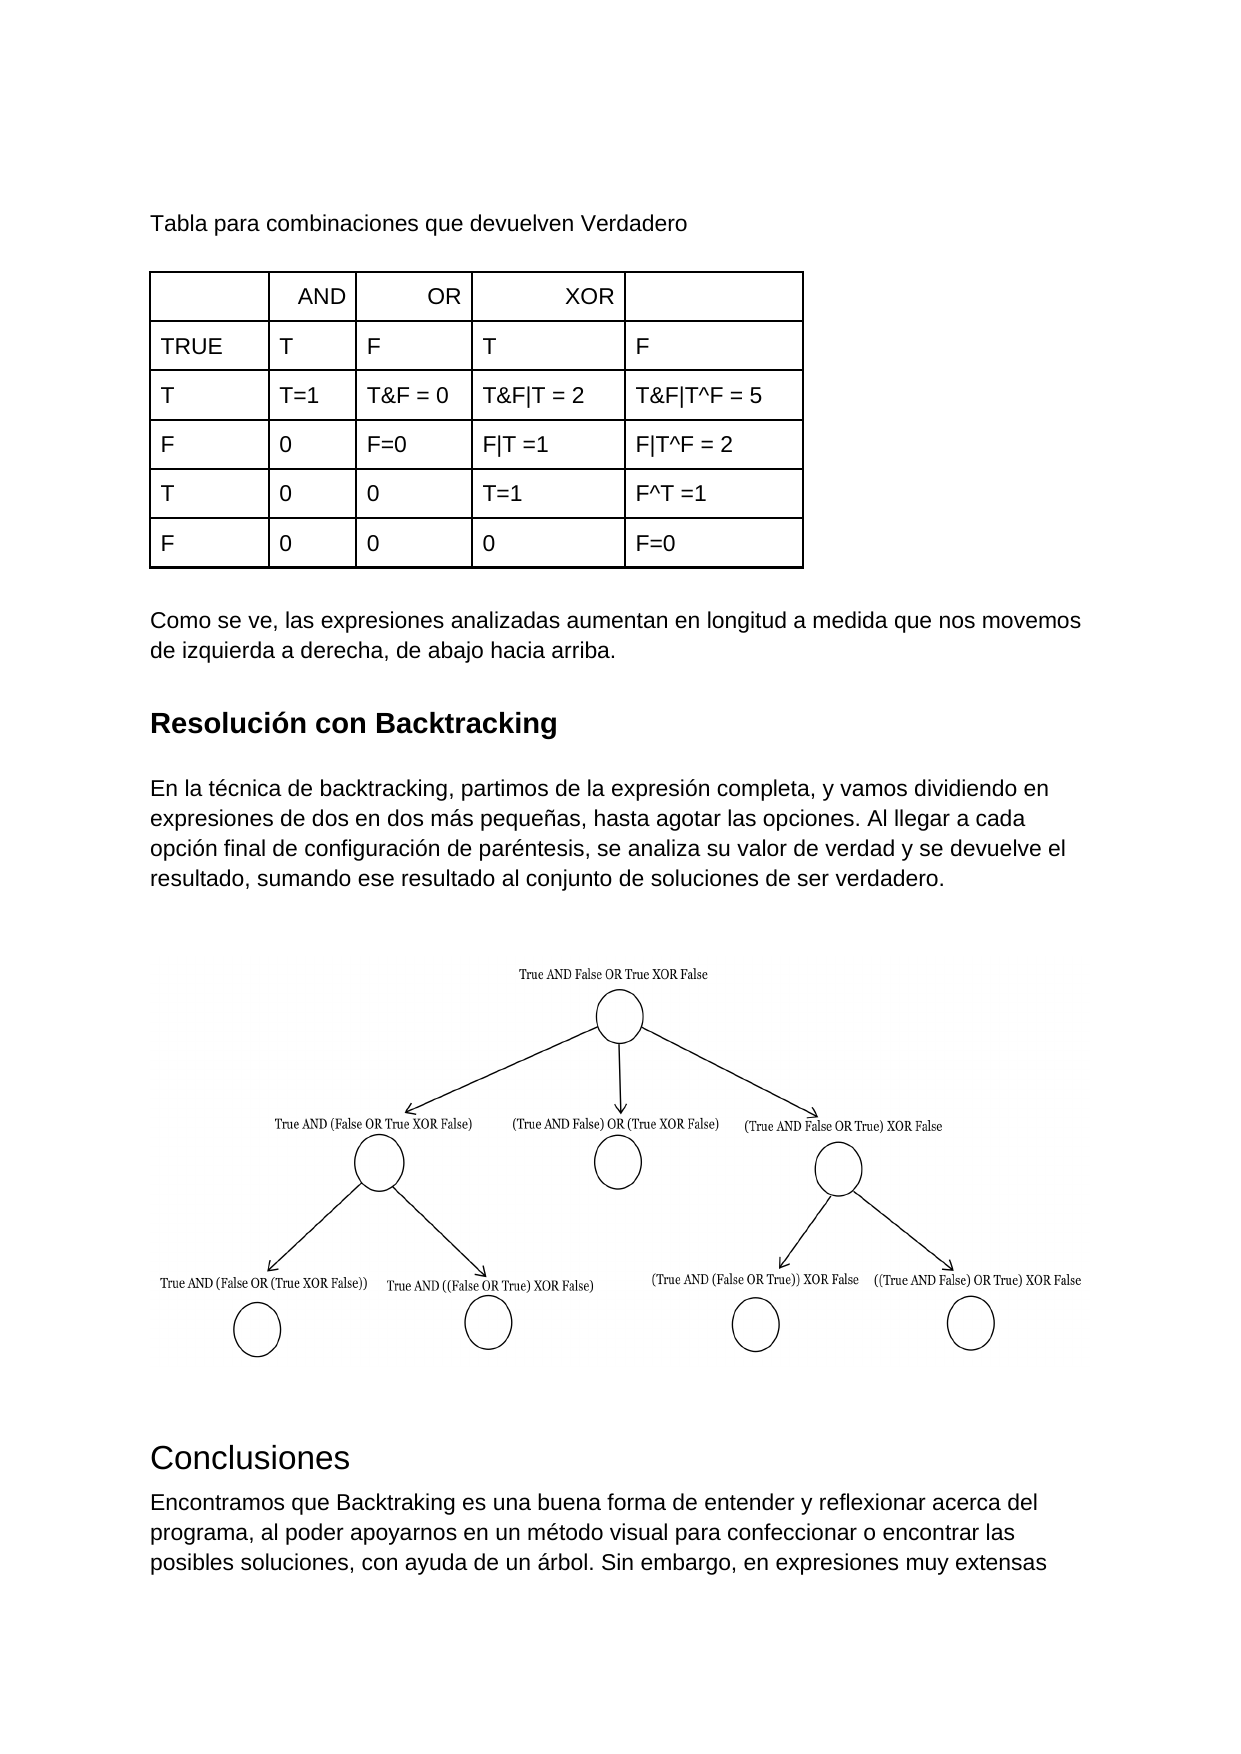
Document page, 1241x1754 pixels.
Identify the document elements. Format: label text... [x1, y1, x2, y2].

table_header XOR [473, 273, 624, 320]
table_cell F^T =1 [626, 470, 802, 517]
table_cell T [151, 470, 268, 517]
table_cell T [151, 371, 268, 419]
table_cell T&F|T^F = 5 [626, 371, 802, 419]
subtitle Conclusiones [150, 1438, 1090, 1476]
picture [150, 956, 1091, 1367]
table_cell F|T^F = 2 [626, 421, 802, 468]
text Como se ve, las expresiones analizadas aumentan en longitud a medida que nos movemos de izquierda a derecha, de abajo hacia arriba. [150, 607, 1090, 664]
table_cell F [151, 519, 268, 566]
table_cell T [270, 322, 355, 369]
table_cell T&F|T = 2 [473, 371, 624, 419]
table_cell T [473, 322, 624, 369]
table_cell T=1 [270, 371, 355, 419]
table_cell F [357, 322, 471, 369]
table_header [151, 273, 268, 320]
table_cell F=0 [626, 519, 802, 566]
table_cell TRUE [151, 322, 268, 369]
table_header [626, 273, 802, 320]
table_cell 0 [357, 470, 471, 517]
text Resolución con Backtracking [150, 706, 1090, 739]
text En la técnica de backtracking, partimos de la expresión completa, y vamos dividiendo en expresiones de dos en dos más pequeñas, hasta agotar las opciones. Al llegar a cada opción final de configuración de paréntesis, se analiza su valor de verdad y se devuelve el resultado, sumando ese resultado al conjunto de soluciones de ser verdadero. [150, 775, 1090, 892]
table_header AND [270, 273, 355, 320]
table_cell F=0 [357, 421, 471, 468]
table_cell F [151, 421, 268, 468]
table_header OR [357, 273, 471, 320]
text Encontramos que Backtraking es una buena forma de entender y reflexionar acerca del programa, al poder apoyarnos en un método visual para confeccionar o encontrar las posibles soluciones, con ayuda de un árbol. Sin embargo, en expresiones muy extensas [150, 1489, 1090, 1576]
table_cell 0 [270, 519, 355, 566]
table_cell 0 [270, 421, 355, 468]
table_cell 0 [473, 519, 624, 566]
table_cell T=1 [473, 470, 624, 517]
table_cell T&F = 0 [357, 371, 471, 419]
table_cell 0 [270, 470, 355, 517]
table_cell 0 [357, 519, 471, 566]
text Tabla para combinaciones que devuelven Verdadero [150, 210, 1090, 237]
table_cell F [626, 322, 802, 369]
table_cell F|T =1 [473, 421, 624, 468]
